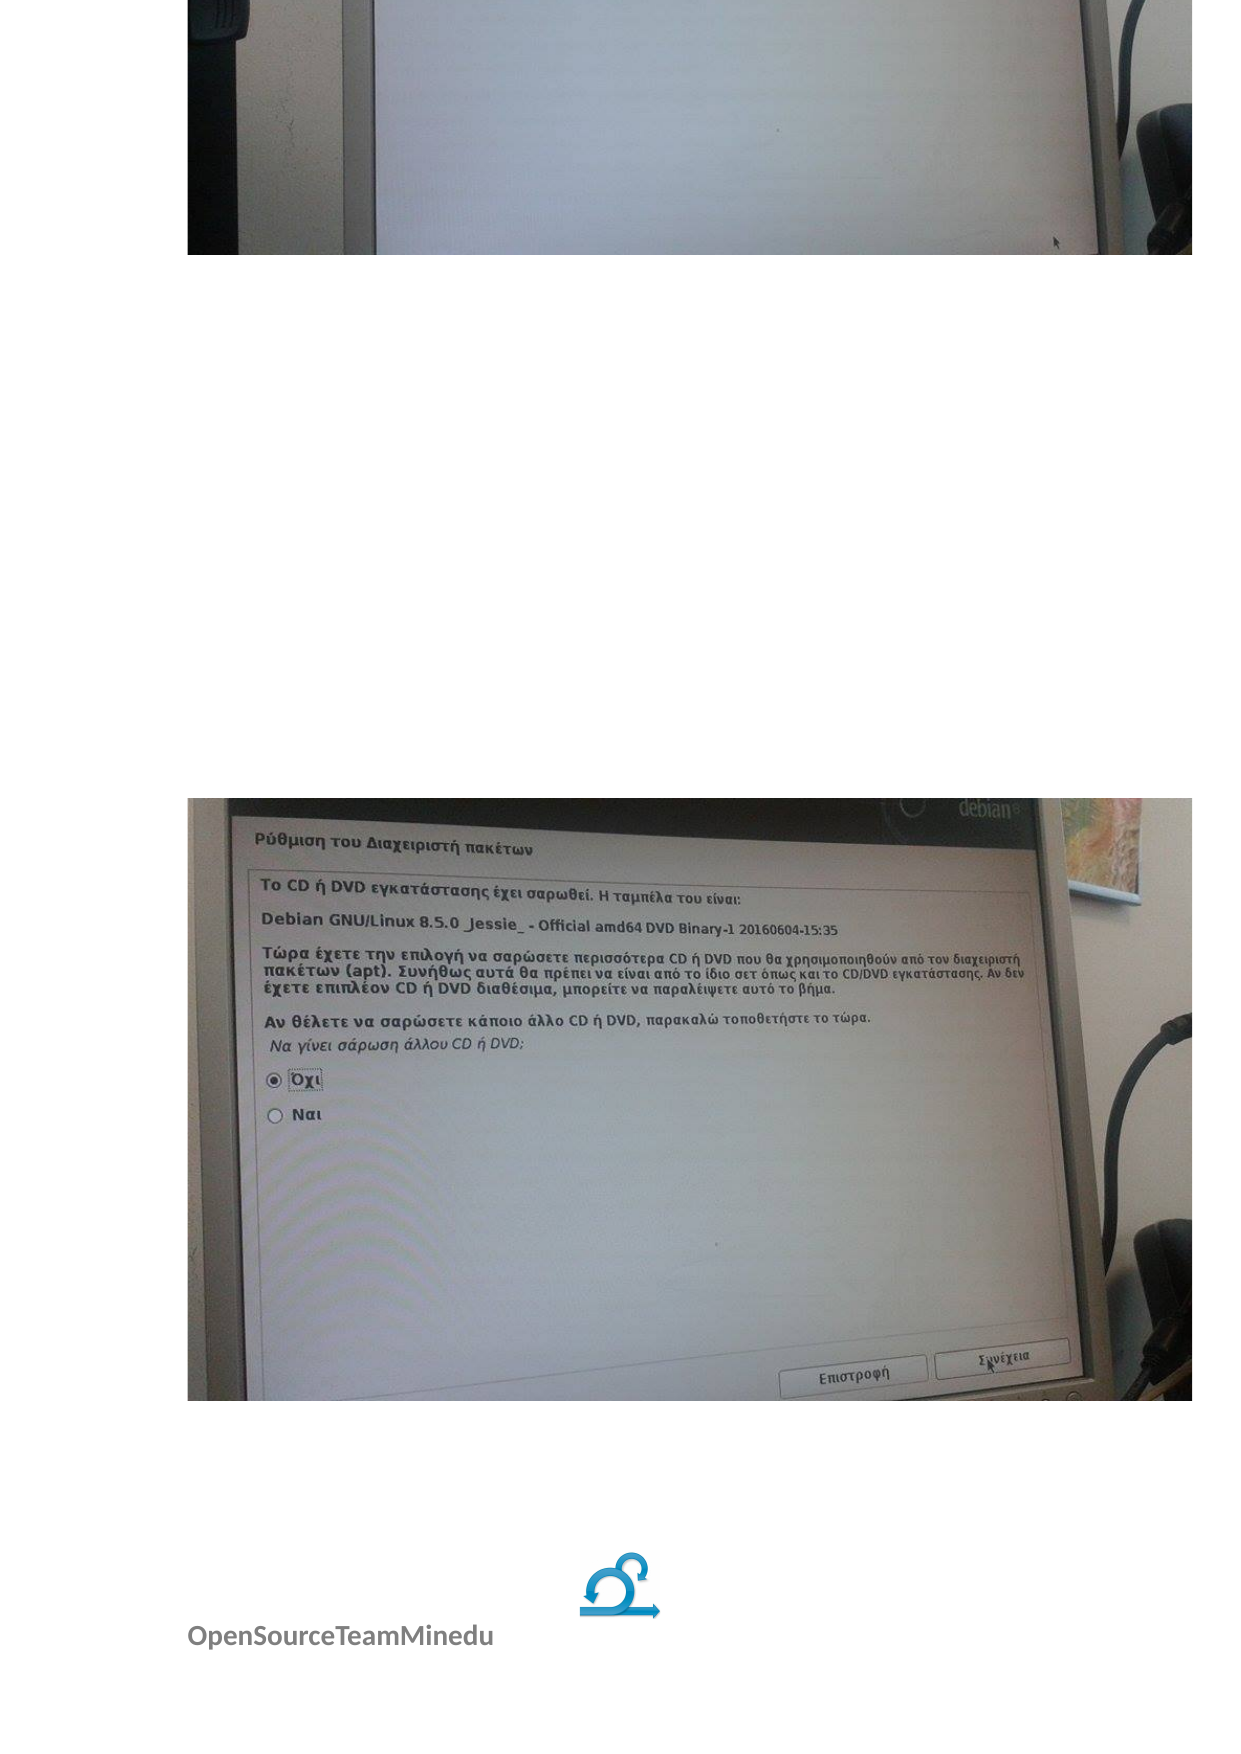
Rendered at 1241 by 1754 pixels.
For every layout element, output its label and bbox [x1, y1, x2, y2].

picture [579, 1550, 661, 1619]
picture [187, 0, 1193, 255]
picture [187, 798, 1193, 1401]
